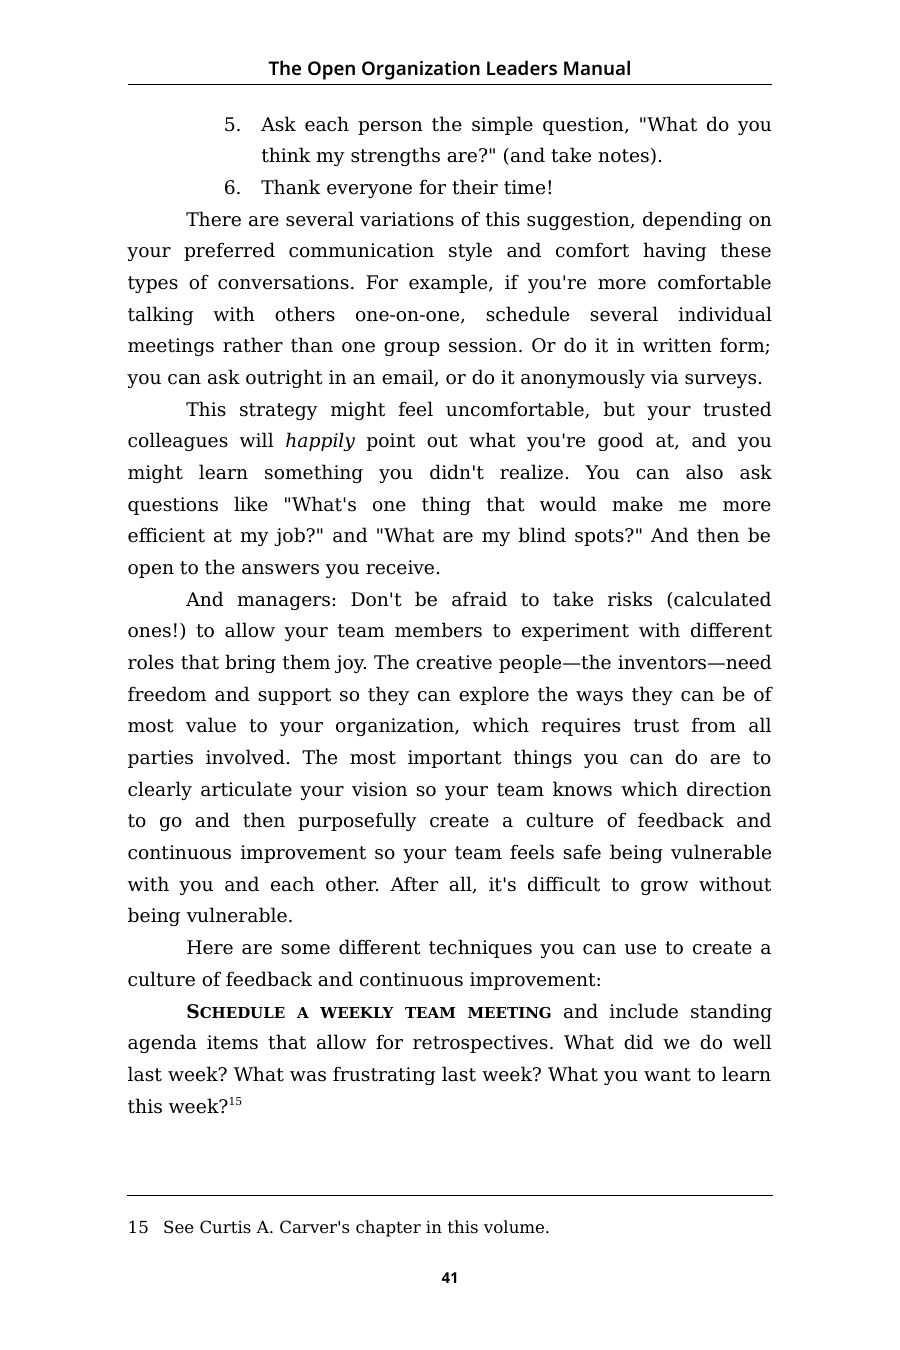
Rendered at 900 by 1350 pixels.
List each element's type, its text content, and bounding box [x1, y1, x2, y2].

text Schedule a weekly team meeting and include standing agenda items that allow for retrospectives. What did we do well last week? What was frustrating last week? What you want to learn this week? [127, 1001, 772, 1118]
text See Curtis A. Carver's chapter in this volume. [127, 1218, 772, 1237]
text There are several variations of this suggestion, depending on your preferred communication style and comfort having these types of conversations. For example, if you're more comfortable talking with others one-on-one, schedule several individual meetings rather than one group session. Or do it in written form; you can ask outright in an email, or do it anonymously via surveys. [127, 209, 772, 389]
text And managers: Don't be afraid to take risks (calculated ones!) to allow your team members to experiment with different roles that bring them joy. The creative people—the inventors—need freedom and support so they can explore the ways they can be of most value to your organization, which requires trust from all parties involved. The most important things you can do are to clearly articulate your vision so your team knows which direction to go and then purposefully create a culture of feedback and continuous improvement so your team feels safe being vulnerable with you and each other. After all, it's difficult to grow without being vulnerable. [127, 589, 772, 927]
list Ask each person the simple question, "What do you think my strengths are?" (and take notes). [223, 114, 772, 167]
text This strategy might feel uncomfortable, but your trusted colleagues will happily point out what you're good at, and you might learn something you didn't realize. You can also ask questions like "What's one thing that would make me more efficient at my job?" and "What are my blind spots?" And then be open to the answers you receive. [127, 399, 772, 579]
list Thank everyone for their time! [223, 177, 772, 199]
text Here are some different techniques you can use to create a culture of feedback and continuous improvement: [127, 937, 772, 991]
